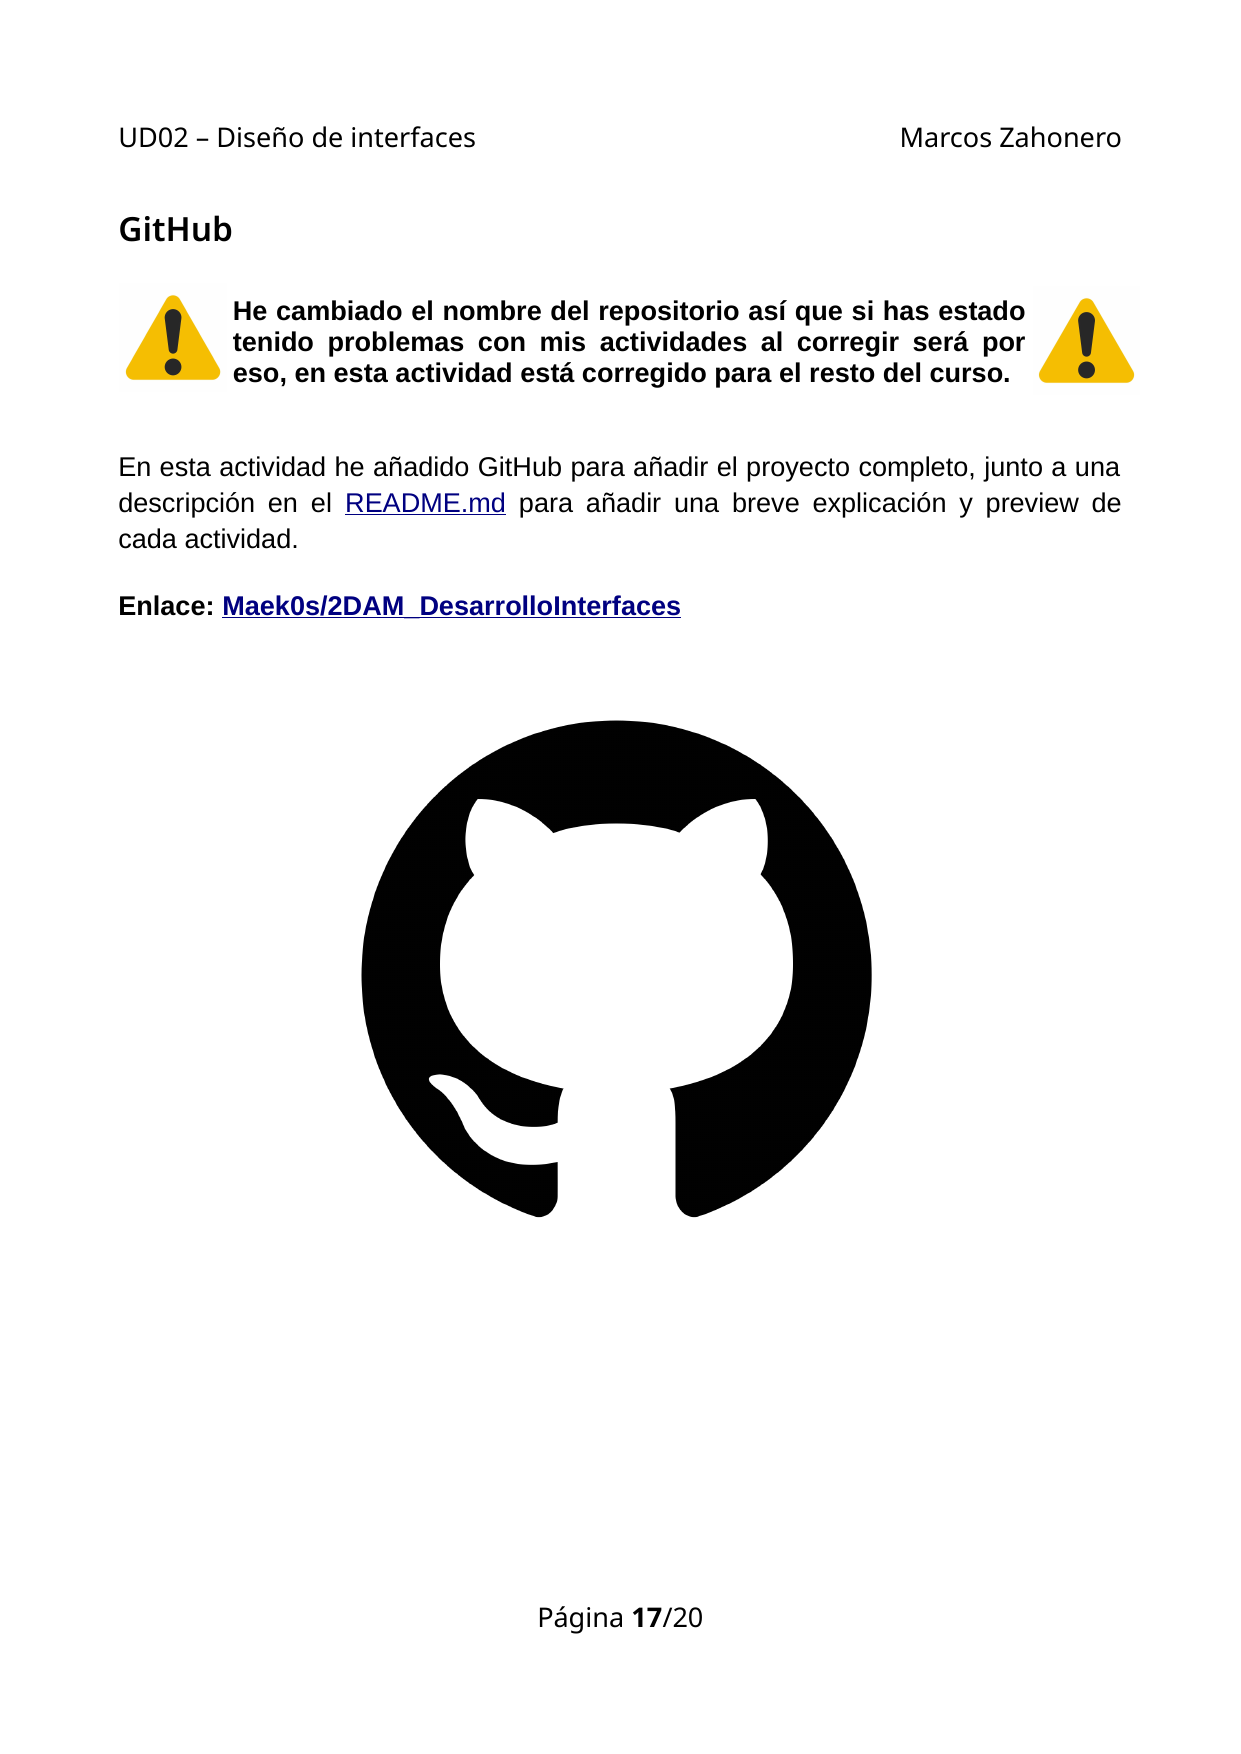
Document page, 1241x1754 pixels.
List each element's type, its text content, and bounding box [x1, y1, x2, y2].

text Enlace: Maek0s/2DAM_DesarrolloInterfaces [118, 590, 1122, 621]
subtitle GitHub [118, 205, 1122, 251]
picture [1032, 286, 1140, 395]
text He cambiado el nombre del repositorio así que si has estado tenido problemas con mis actividades al corregir será por eso, en esta actividad está corregido para el resto del curso. [227, 294, 1032, 388]
picture [322, 681, 950, 1309]
text En esta actividad he añadido GitHub para añadir el proyecto completo, junto a una descripción en el README.md para añadir una breve explicación y preview de cada actividad. [118, 451, 1122, 554]
picture [119, 283, 227, 392]
